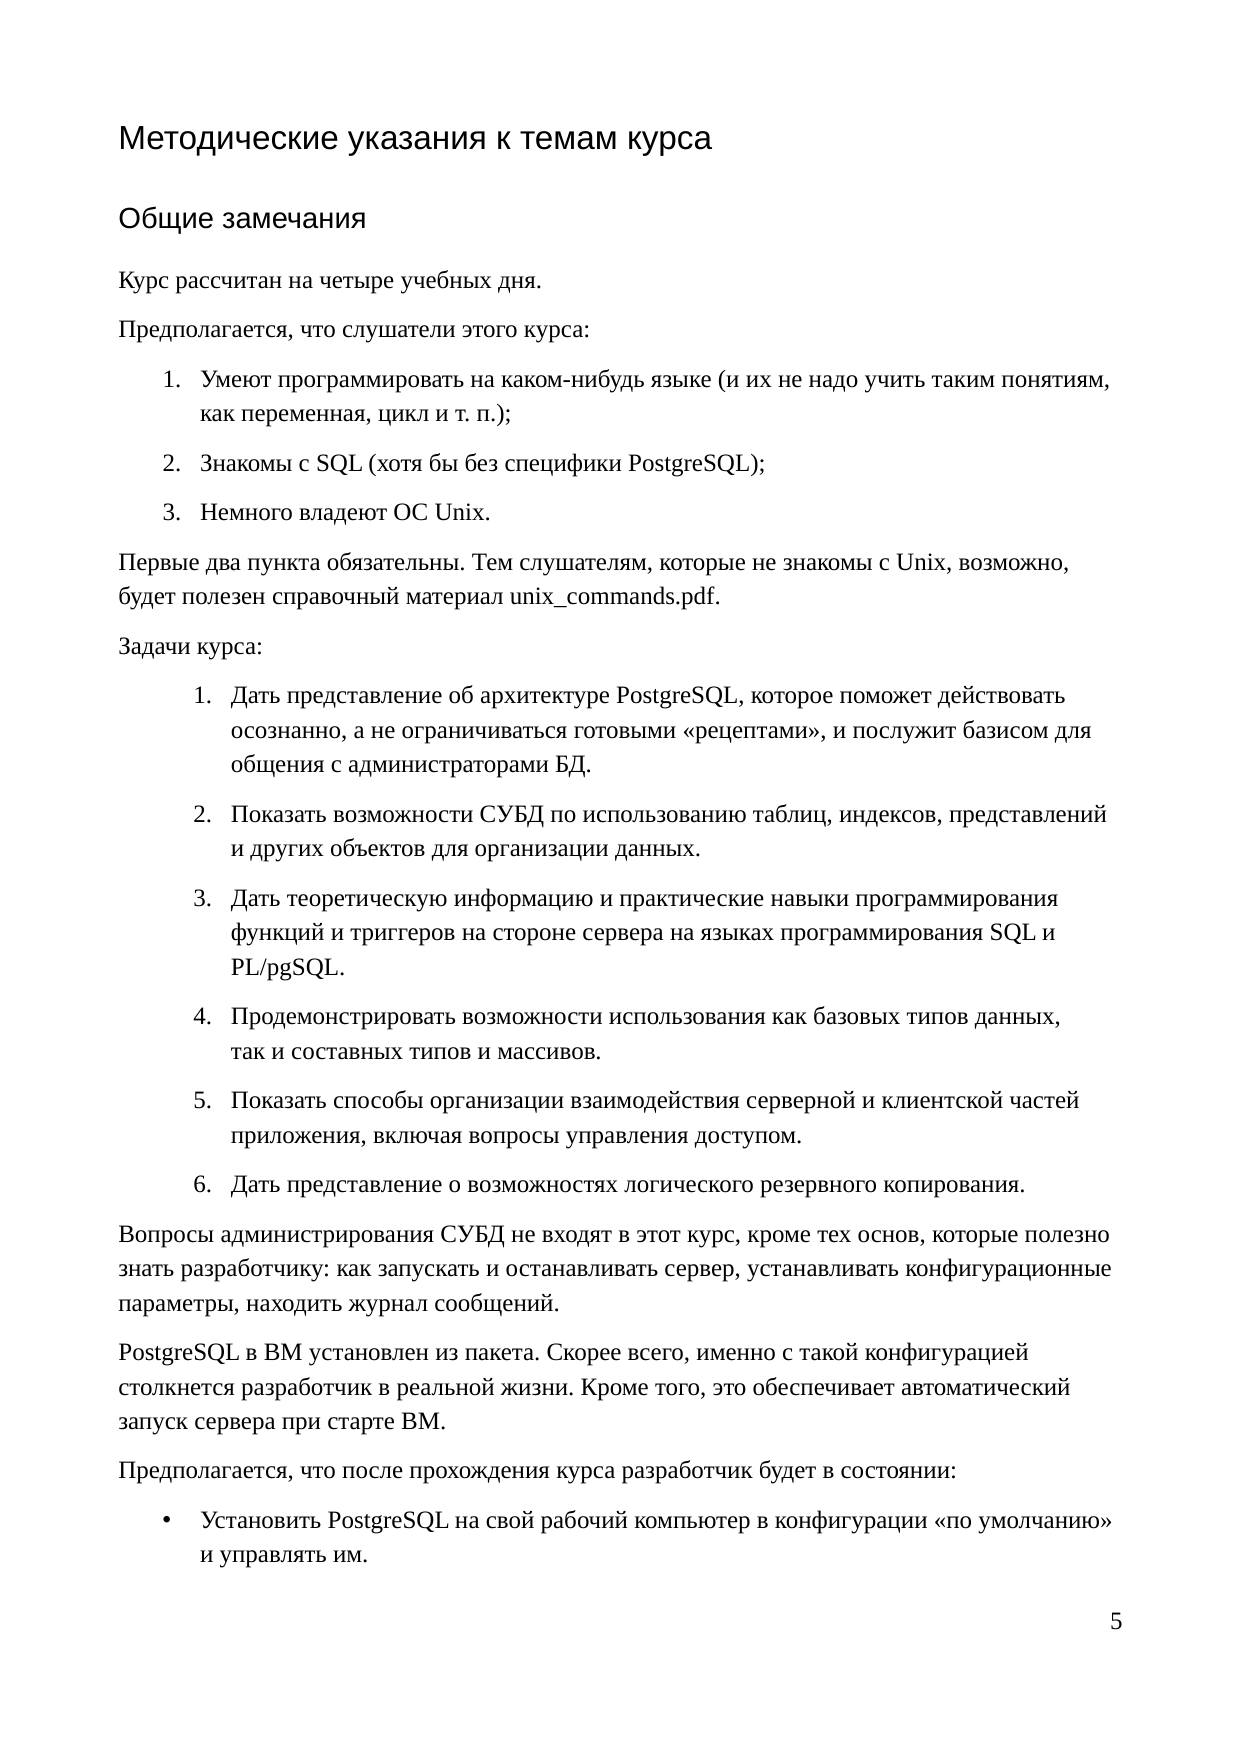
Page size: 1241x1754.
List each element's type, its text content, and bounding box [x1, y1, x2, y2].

list Показать возможности СУБД по использованию таблиц, индексов, представлений и других объектов для организации данных. [193, 799, 1122, 862]
text Задачи курса: [118, 631, 1122, 660]
list Продемонстрировать возможности использования как базовых типов данных, так и составных типов и массивов. [193, 1001, 1122, 1064]
subtitle Общие замечания [118, 202, 1122, 235]
list Установить PostgreSQL на свой рабочий компьютер в конфигурации «по умолчанию» и управлять им. [162, 1505, 1122, 1568]
list Умеют программировать на каком-нибудь языке (и их не надо учить таким понятиям, как переменная, цикл и т. п.); [162, 364, 1122, 427]
list Показать способы организации взаимодействия серверной и клиентской частей приложения, включая вопросы управления доступом. [193, 1085, 1122, 1148]
text Первые два пункта обязательны. Тем слушателям, которые не знакомы с Unix, возможно, будет полезен справочный материал unix_commands.pdf. [118, 547, 1122, 610]
subtitle Методические указания к темам курса [118, 118, 1122, 157]
list Дать представление о возможностях логического резервного копирования. [193, 1169, 1122, 1198]
list Дать представление об архитектуре PostgreSQL, которое поможет действовать осознанно, а не ограничиваться готовыми «рецептами», и послужит базисом для общения с администраторами БД. [193, 680, 1122, 778]
text Предполагается, что после прохождения курса разработчик будет в состоянии: [118, 1456, 1122, 1484]
text Предполагается, что слушатели этого курса: [118, 314, 1122, 343]
text PostgreSQL в ВМ установлен из пакета. Скорее всего, именно с такой конфигурацией столкнется разработчик в реальной жизни. Кроме того, это обеспечивает автоматический запуск сервера при старте ВМ. [118, 1337, 1122, 1435]
list Знакомы с SQL (хотя бы без специфики PostgreSQL); [162, 448, 1122, 477]
list Дать теоретическую информацию и практические навыки программирования функций и триггеров на стороне сервера на языках программирования SQL и PL/pgSQL. [193, 883, 1122, 981]
text Курс рассчитан на четыре учебных дня. [118, 265, 1122, 294]
text Вопросы администрирования СУБД не входят в этот курс, кроме тех основ, которые полезно знать разработчику: как запускать и останавливать сервер, устанавливать конфигурационные параметры, находить журнал сообщений. [118, 1219, 1122, 1316]
list Немного владеют ОС Unix. [162, 497, 1122, 526]
